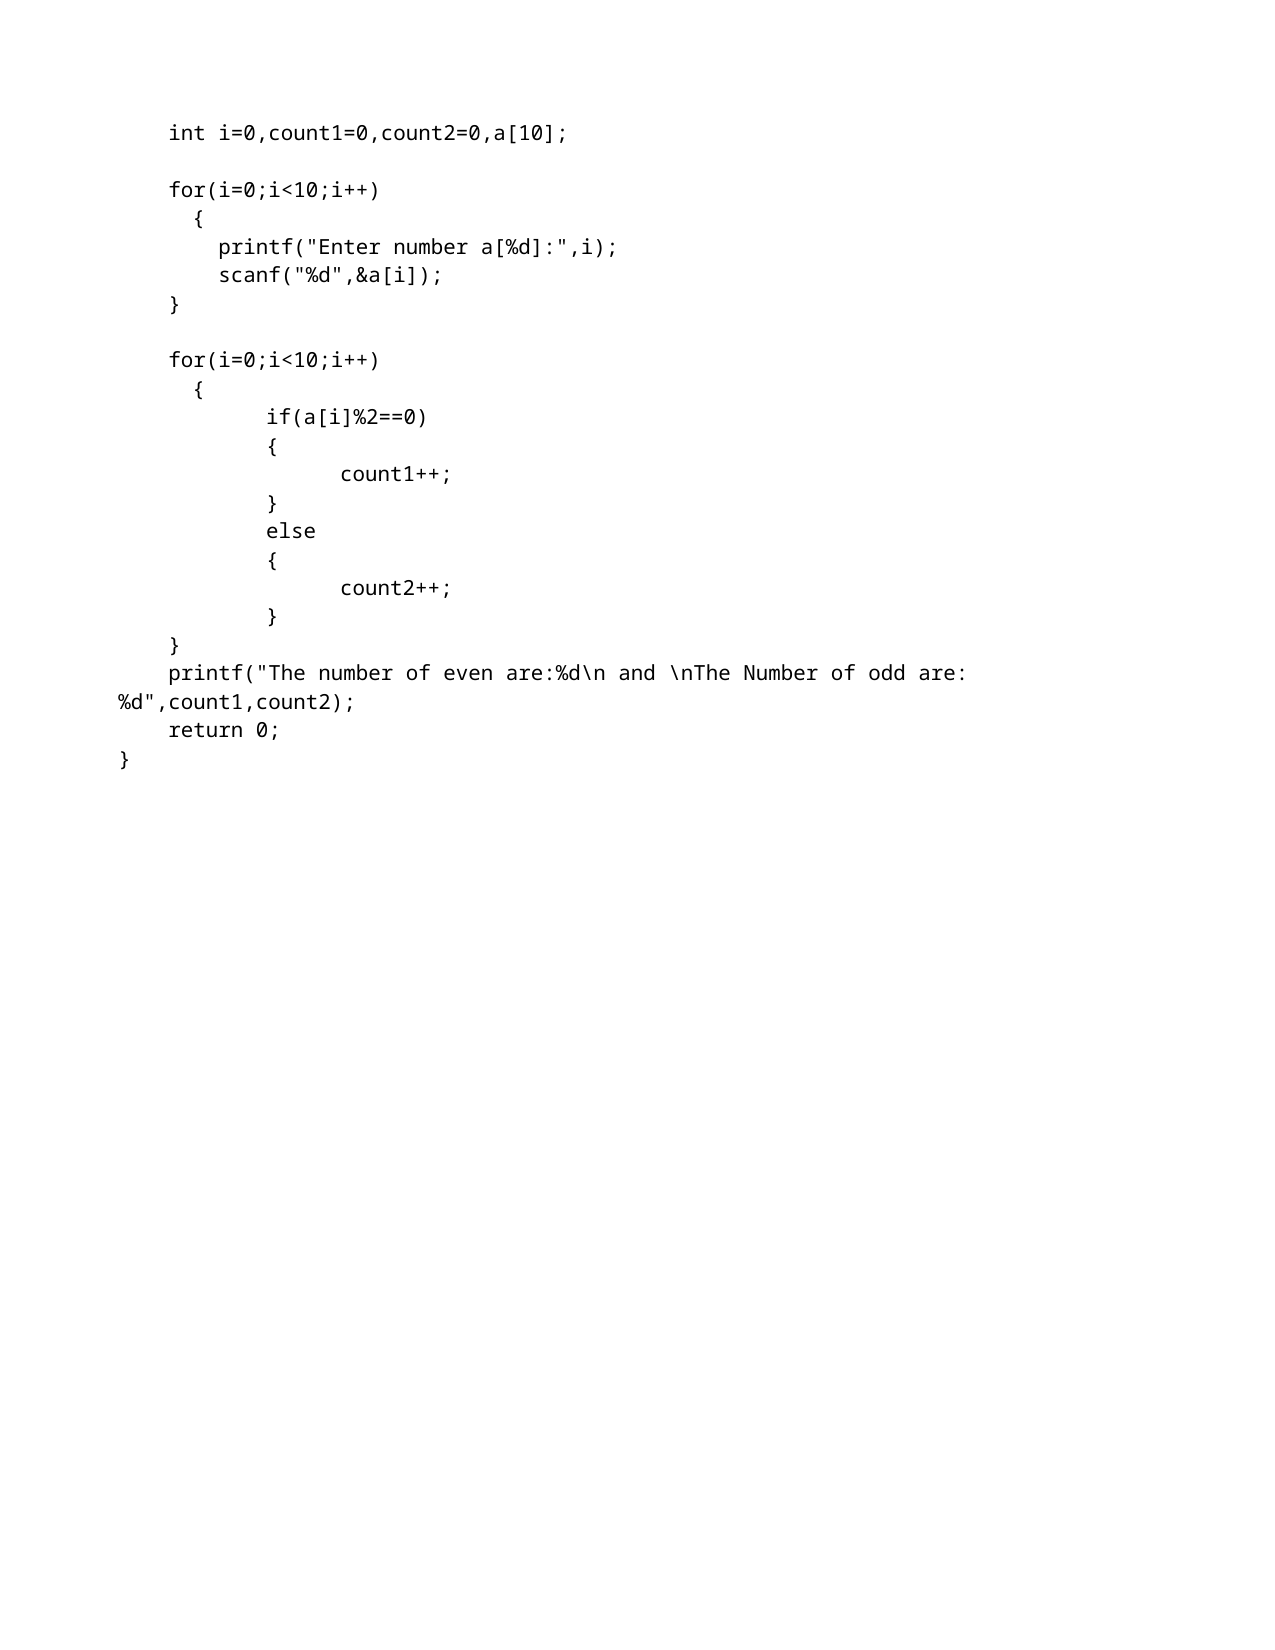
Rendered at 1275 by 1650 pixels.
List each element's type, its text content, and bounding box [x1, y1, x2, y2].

text { [118, 545, 1157, 573]
text if(a[i]%2==0) [118, 402, 1157, 431]
text return 0; [118, 715, 1157, 744]
text { [118, 374, 1157, 402]
text } [118, 602, 1157, 630]
text } [118, 488, 1157, 516]
text count1++; [118, 459, 1157, 488]
text else [118, 516, 1157, 545]
text } [118, 630, 1157, 658]
text printf("Enter number a[%d]:",i); [118, 232, 1157, 260]
text { [118, 431, 1157, 459]
text scanf("%d",&a[i]); [118, 260, 1157, 289]
text for(i=0;i<10;i++) [118, 346, 1157, 374]
text printf("The number of even are:%d\n and \nThe Number of odd are:%d",count1,count2); [118, 658, 1157, 715]
text } [118, 289, 1157, 317]
text int i=0,count1=0,count2=0,a[10]; [118, 118, 1157, 147]
text { [118, 203, 1157, 232]
text for(i=0;i<10;i++) [118, 175, 1157, 203]
text } [118, 744, 1157, 772]
text count2++; [118, 573, 1157, 602]
